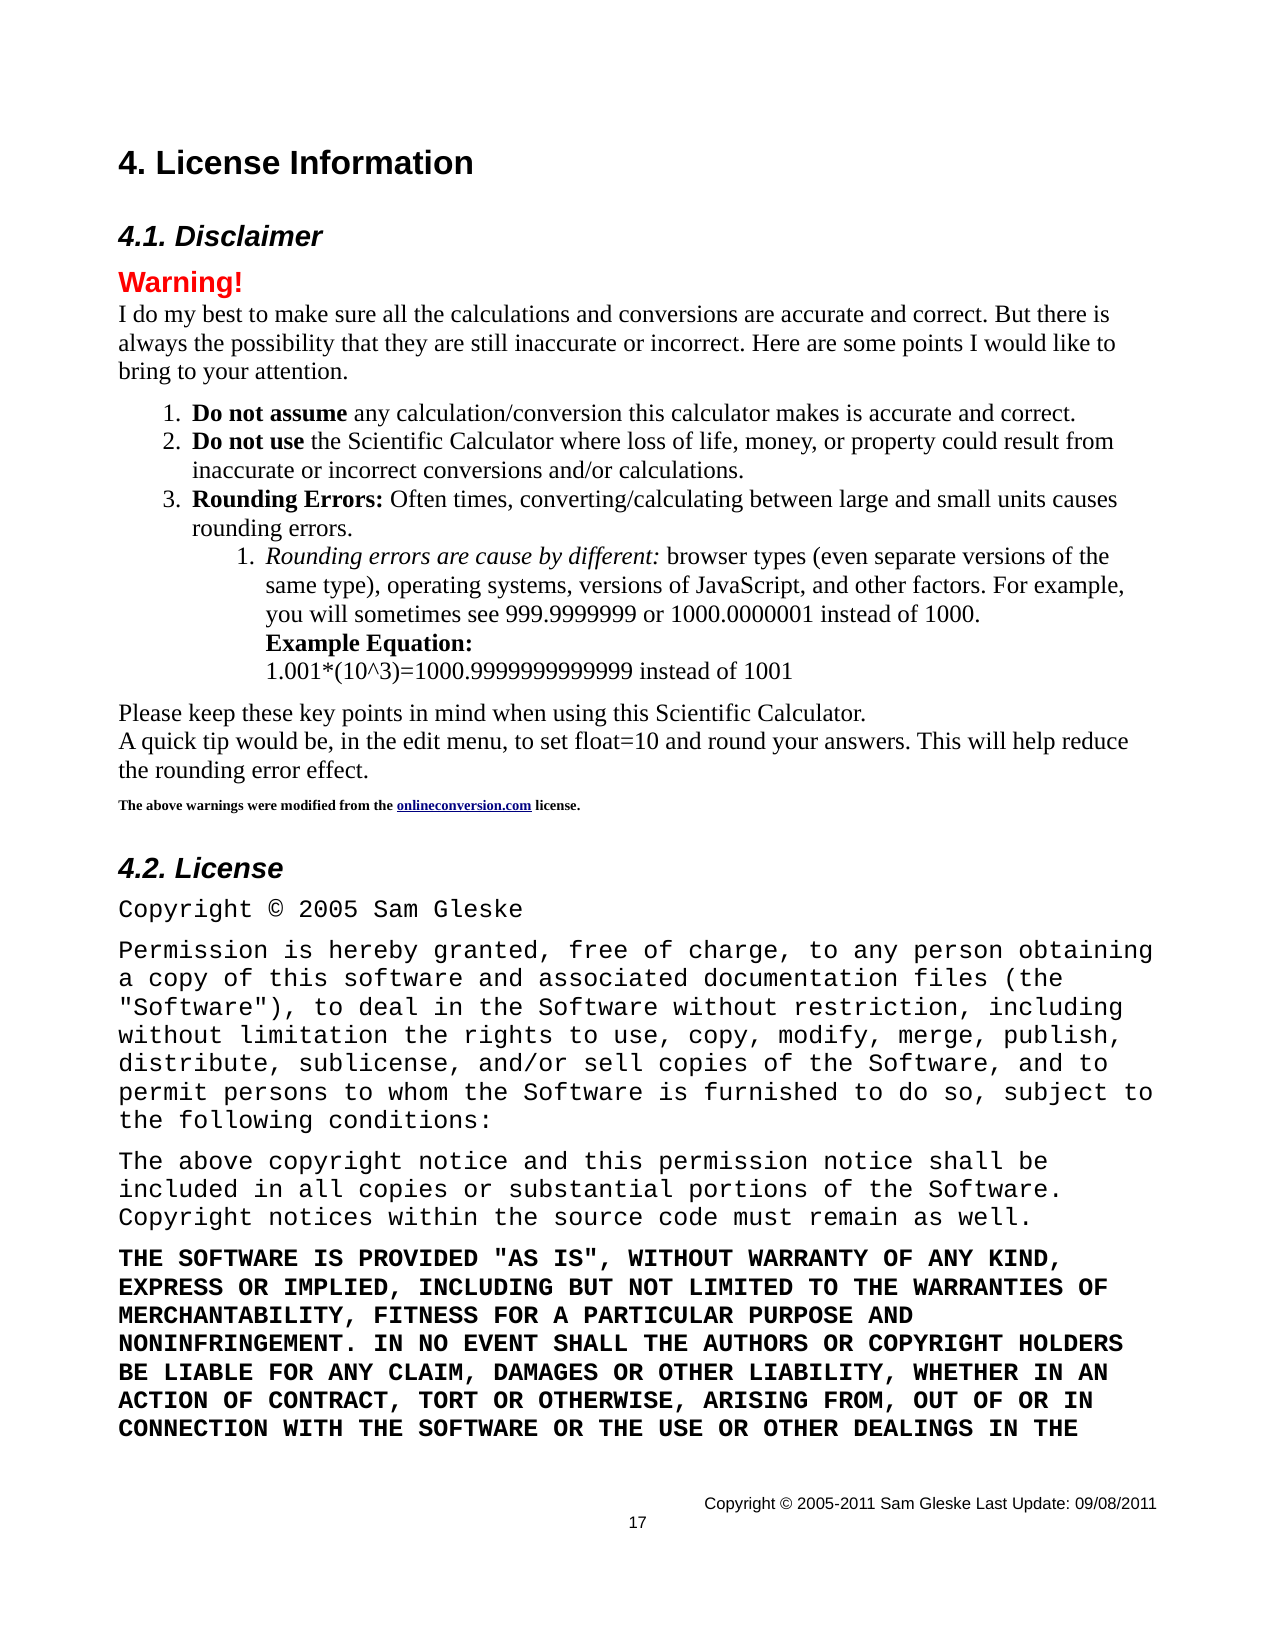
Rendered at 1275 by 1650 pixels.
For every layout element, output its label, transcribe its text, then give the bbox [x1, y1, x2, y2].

text THE SOFTWARE IS PROVIDED "AS IS", WITHOUT WARRANTY OF ANY KIND, EXPRESS OR IMPLIED, INCLUDING BUT NOT LIMITED TO THE WARRANTIES OF MERCHANTABILITY, FITNESS FOR A PARTICULAR PURPOSE AND NONINFRINGEMENT. IN NO EVENT SHALL THE AUTHORS OR COPYRIGHT HOLDERS BE LIABLE FOR ANY CLAIM, DAMAGES OR OTHER LIABILITY, WHETHER IN AN ACTION OF CONTRACT, TORT OR OTHERWISE, ARISING FROM, OUT OF OR IN CONNECTION WITH THE SOFTWARE OR THE USE OR OTHER DEALINGS IN THE [118, 1246, 1157, 1444]
subtitle 4.1. Disclaimer [118, 219, 1157, 253]
text The above warnings were modified from the onlineconversion.com license. [118, 796, 1157, 813]
text I do my best to make sure all the calculations and conversions are accurate and correct. But there is always the possibility that they are still inaccurate or incorrect. Here are some points I would like to bring to your attention. [118, 299, 1157, 385]
text Warning! [118, 265, 1157, 299]
subtitle 4.2. License [118, 851, 1157, 884]
list Do not use the Scientific Calculator where loss of life, money, or property could result from inaccurate or incorrect conversions and/or calculations. [162, 426, 1157, 484]
subtitle 4. License Information [118, 143, 1157, 182]
list Do not assume any calculation/conversion this calculator makes is accurate and correct. [162, 398, 1157, 426]
text The above copyright notice and this permission notice shall be included in all copies or substantial portions of the Software. Copyright notices within the source code must remain as well. [118, 1148, 1157, 1233]
text Please keep these key points in mind when using this Scientific Calculator. A quick tip would be, in the edit menu, to set float=10 and round your answers. This will help reduce the rounding error effect. [118, 698, 1157, 784]
text Permission is hereby granted, free of charge, to any person obtaining a copy of this software and associated documentation files (the "Software"), to deal in the Software without restriction, including without limitation the rights to use, copy, modify, merge, publish, distribute, sublicense, and/or sell copies of the Software, and to permit persons to whom the Software is furnished to do so, subject to the following conditions: [118, 937, 1157, 1136]
text Copyright © 2005 Sam Gleske [118, 897, 1157, 925]
list Rounding Errors: Often times, converting/calculating between large and small units causes rounding errors. [162, 484, 1157, 541]
list Rounding errors are cause by different: browser types (even separate versions of the same type), operating systems, versions of JavaScript, and other factors. For example, you will sometimes see 999.9999999 or 1000.0000001 instead of 1000. Example Equation: 1.001*(10^3)=1000.9999999999999 instead of 1001 [236, 541, 1157, 685]
